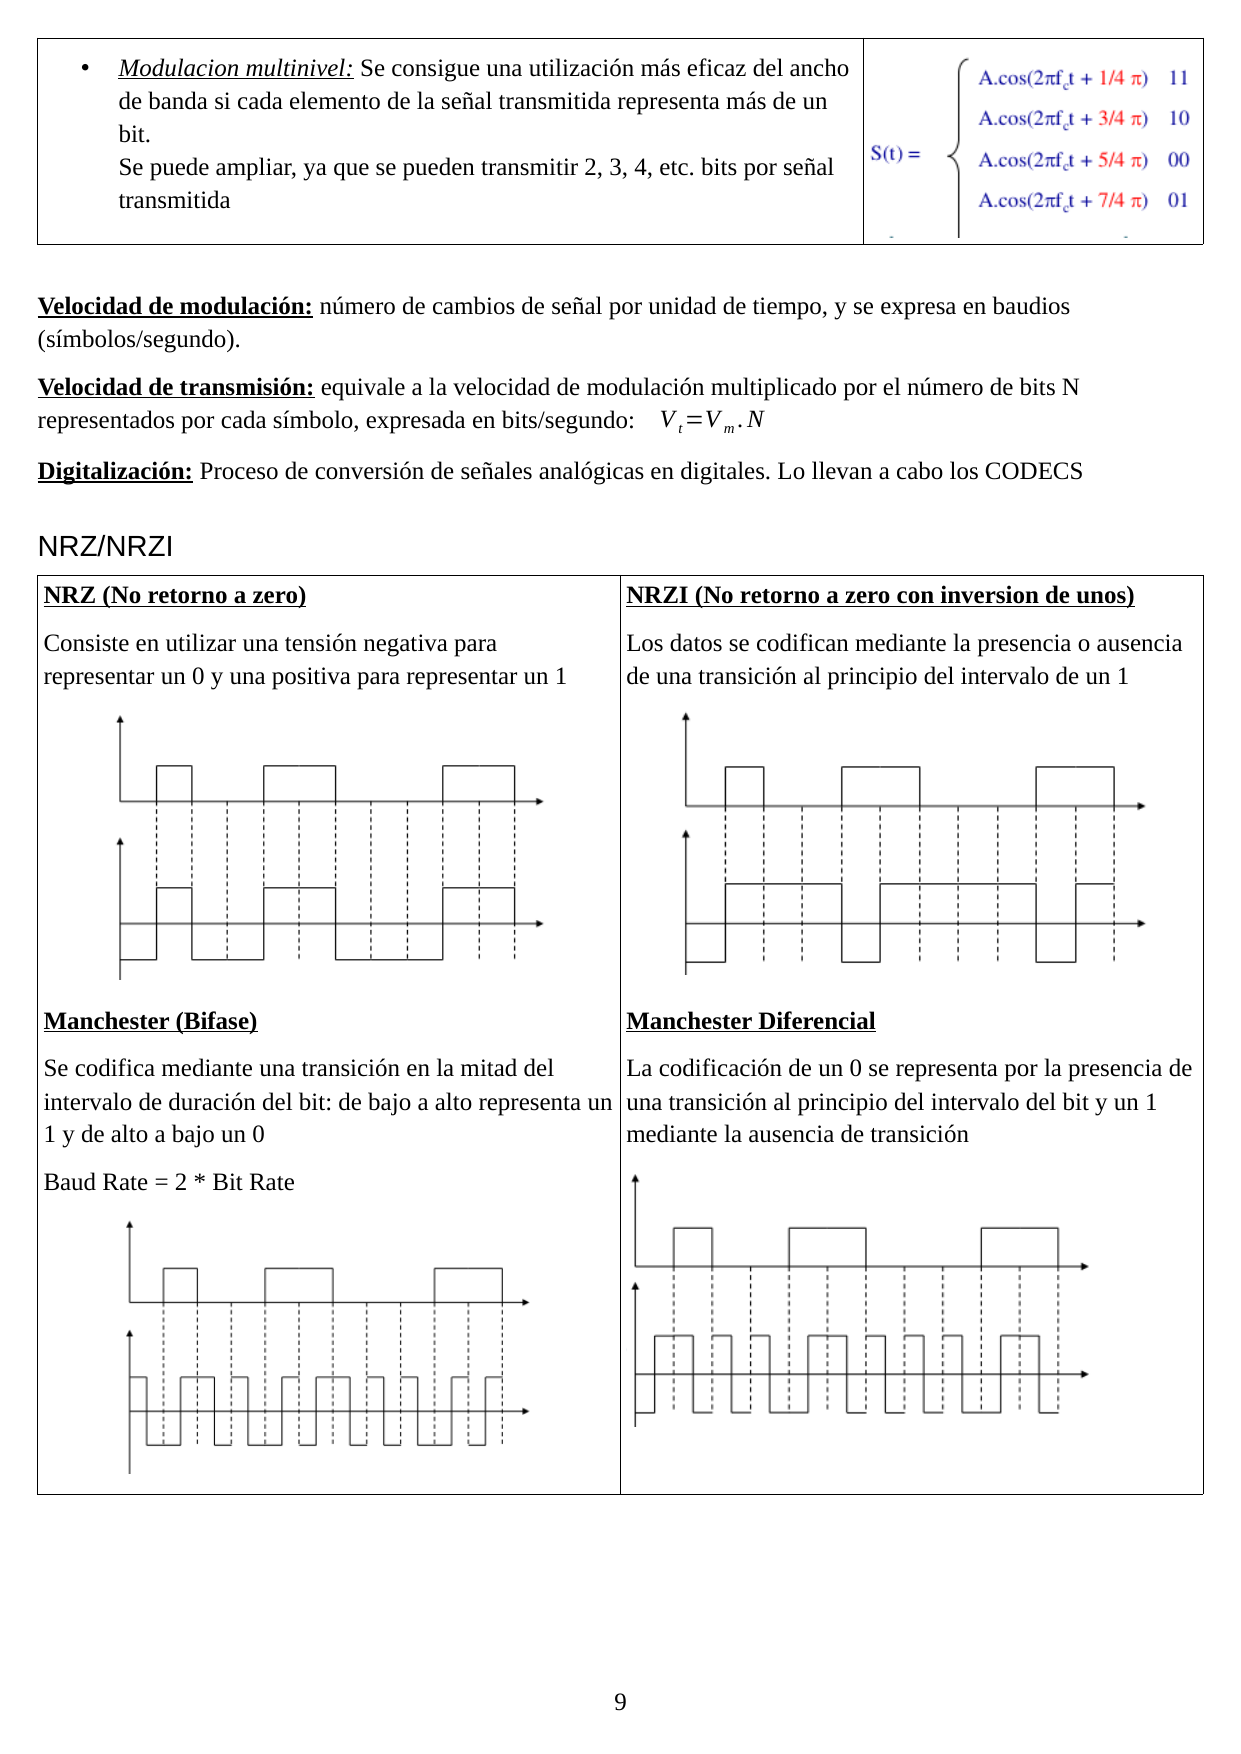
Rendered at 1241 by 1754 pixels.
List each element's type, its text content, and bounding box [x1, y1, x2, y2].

picture [111, 708, 547, 980]
text Digitalización: Proceso de conversión de señales analógicas en digitales. Lo llevan a cabo los CODECS [37, 456, 1203, 485]
subtitle NRZ/NRZI [37, 529, 1203, 562]
table_header NRZI (No retorno a zero con inversion de unos) Los datos se codifican mediante la presencia o ausencia de una transición al principio del intervalo de un 1 [621, 576, 1203, 1000]
table_cell Modulacion multinivel: Se consigue una utilización más eficaz del ancho de banda si cada elemento de la señal transmitida representa más de un bit. Se puede ampliar, ya que se pueden transmitir 2, 3, 4, etc. bits por señal transmitida [38, 39, 863, 243]
picture [123, 1214, 535, 1474]
table_cell Manchester (Bifase) Se codifica mediante una transición en la mitad del intervalo de duración del bit: de bajo a alto representa un 1 y de alto a bajo un 0 Baud Rate = 2 * Bit Rate [38, 1000, 620, 1494]
text Velocidad de transmisión: equivale a la velocidad de modulación multiplicado por el número de bits N representados por cada símbolo, expresada en bits/segundo: [37, 372, 1203, 437]
picture [868, 43, 1198, 238]
text Velocidad de modulación: número de cambios de señal por unidad de tiempo, y se expresa en baudios (símbolos/segundo). [37, 291, 1203, 353]
picture [676, 708, 1148, 975]
table_header NRZ (No retorno a zero) Consiste en utilizar una tensión negativa para representar un 0 y una positiva para representar un 1 [38, 576, 620, 1000]
table_cell [864, 39, 1203, 243]
picture [626, 1167, 1095, 1427]
table_cell Manchester Diferencial La codificación de un 0 se representa por la presencia de una transición al principio del intervalo del bit y un 1 mediante la ausencia de transición [621, 1000, 1203, 1494]
